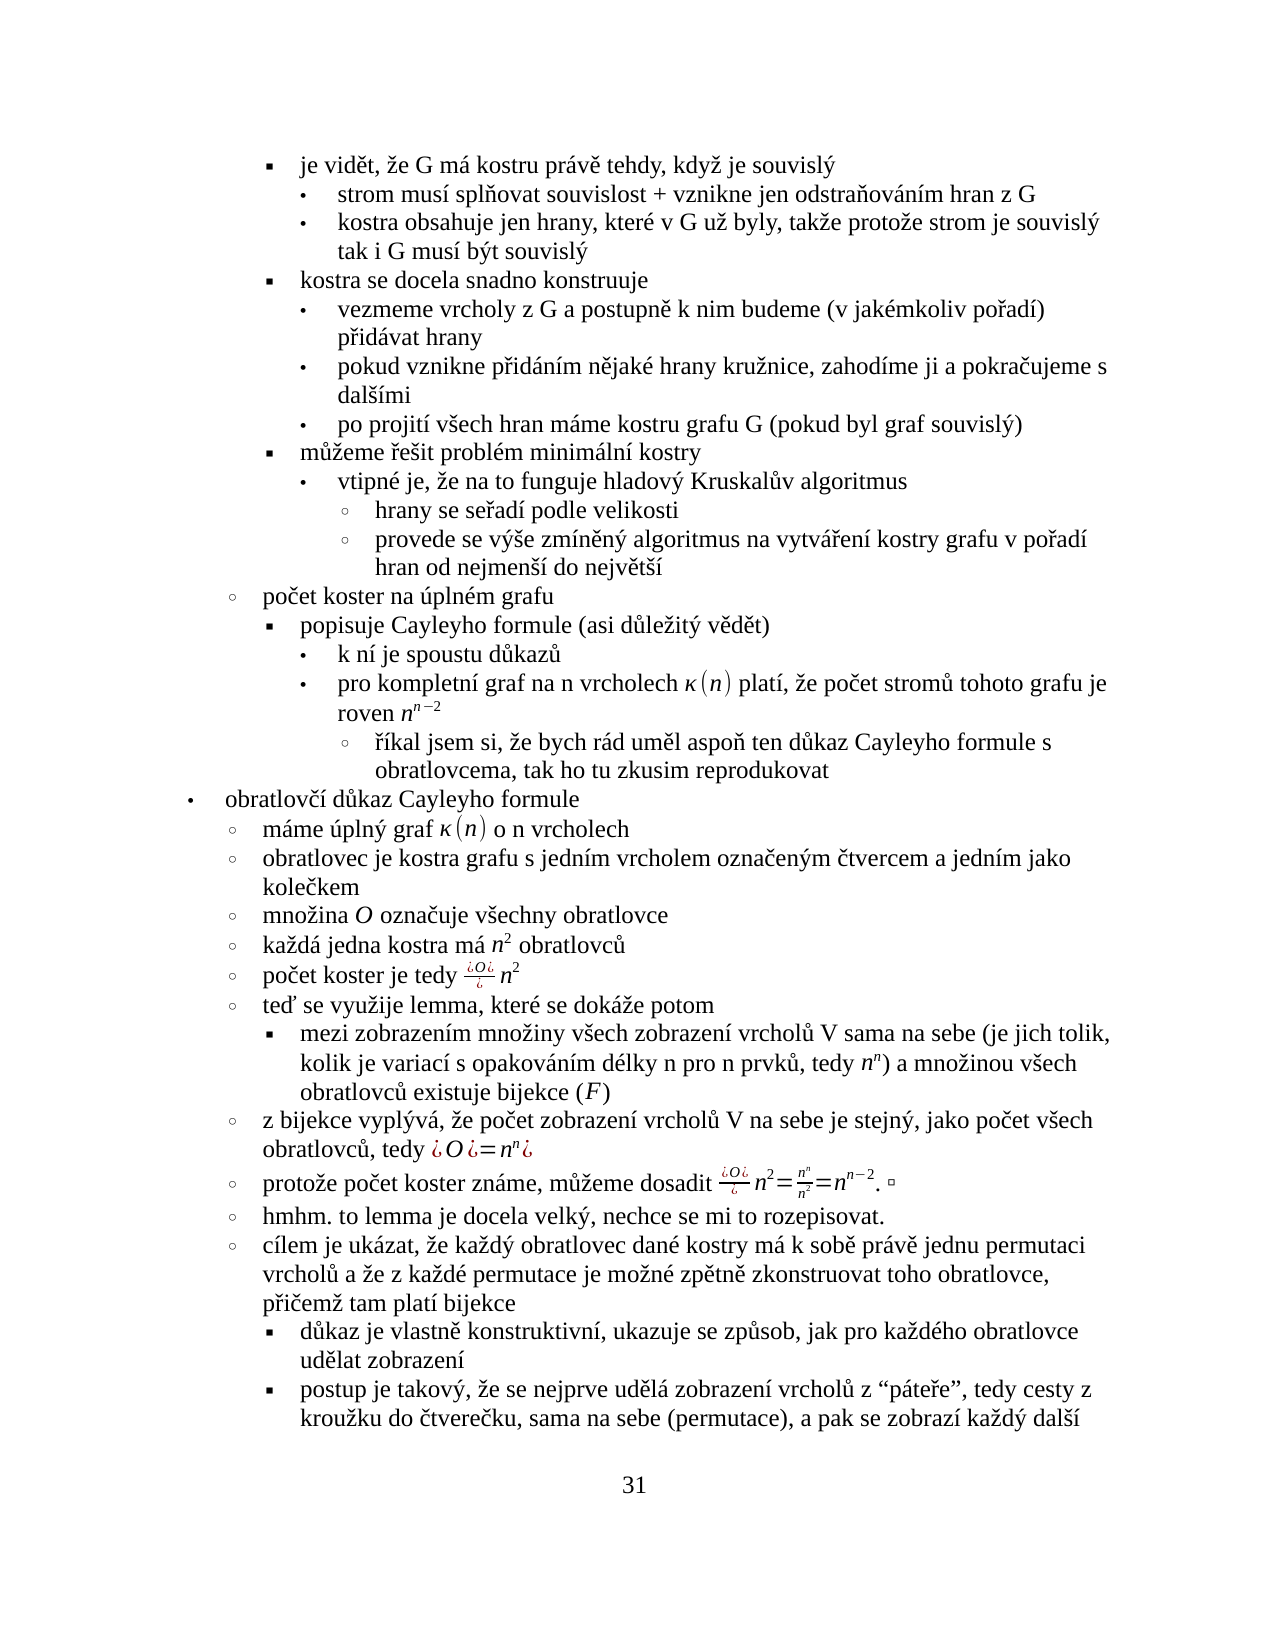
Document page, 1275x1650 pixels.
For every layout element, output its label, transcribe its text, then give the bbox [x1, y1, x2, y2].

list po projití všech hran máme kostru grafu G (pokud byl graf souvislý) [300, 409, 1125, 437]
list z bijekce vyplývá, že počet zobrazení vrcholů V na sebe je stejný, jako počet všech obratlovců, tedy [225, 1105, 1125, 1163]
list máme úplný graf o n vrcholech [225, 813, 1125, 843]
list strom musí splňovat souvislost + vznikne jen odstraňováním hran z G [300, 179, 1125, 207]
list počet koster je tedy [225, 959, 1125, 990]
list popisuje Cayleyho formule (asi důležitý vědět) [262, 610, 1125, 639]
list vtipné je, že na to funguje hladový Kruskalův algoritmus [300, 466, 1125, 495]
list protože počet koster známe, můžeme dosadit . [225, 1163, 1125, 1201]
list každá jedna kostra má obratlovců [225, 929, 1125, 959]
list kostra se docela snadno konstruuje [262, 265, 1125, 294]
list pro kompletní graf na n vrcholech platí, že počet stromů tohoto grafu je roven [300, 667, 1125, 727]
list můžeme řešit problém minimální kostry [262, 437, 1125, 466]
list obratlovec je kostra grafu s jedním vrcholem označeným čtvercem a jedním jako kolečkem [225, 843, 1125, 901]
list důkaz je vlastně konstruktivní, ukazuje se způsob, jak pro každého obratlovce udělat zobrazení [262, 1316, 1125, 1374]
list obratlovčí důkaz Cayleyho formule [187, 784, 1125, 813]
list kostra obsahuje jen hrany, které v G už byly, takže protože strom je souvislý tak i G musí být souvislý [300, 207, 1125, 265]
list počet koster na úplném grafu [225, 581, 1125, 610]
list je vidět, že G má kostru právě tehdy, když je souvislý [262, 150, 1125, 179]
list mezi zobrazením množiny všech zobrazení vrcholů V sama na sebe (je jich tolik, kolik je variací s opakováním délky n pro n prvků, tedy ) a množinou všech obratlovců existuje bijekce () [262, 1018, 1125, 1105]
list pokud vznikne přidáním nějaké hrany kružnice, zahodíme ji a pokračujeme s dalšími [300, 351, 1125, 409]
list provede se výše zmíněný algoritmus na vytváření kostry grafu v pořadí hran od nejmenší do největší [337, 524, 1125, 581]
list vezmeme vrcholy z G a postupně k nim budeme (v jakémkoliv pořadí) přidávat hrany [300, 294, 1125, 351]
list teď se využije lemma, které se dokáže potom [225, 990, 1125, 1018]
list říkal jsem si, že bych rád uměl aspoň ten důkaz Cayleyho formule s obratlovcema, tak ho tu zkusim reprodukovat [337, 727, 1125, 784]
list postup je takový, že se nejprve udělá zobrazení vrcholů z “páteře”, tedy cesty z kroužku do čtverečku, sama na sebe (permutace), a pak se zobrazí každý další [262, 1374, 1125, 1431]
list cílem je ukázat, že každý obratlovec dané kostry má k sobě právě jednu permutaci vrcholů a že z každé permutace je možné zpětně zkonstruovat toho obratlovce, přičemž tam platí bijekce [225, 1230, 1125, 1316]
list hmhm. to lemma je docela velký, nechce se mi to rozepisovat. [225, 1201, 1125, 1230]
list hrany se seřadí podle velikosti [337, 495, 1125, 524]
list množina označuje všechny obratlovce [225, 901, 1125, 929]
list k ní je spoustu důkazů [300, 639, 1125, 667]
